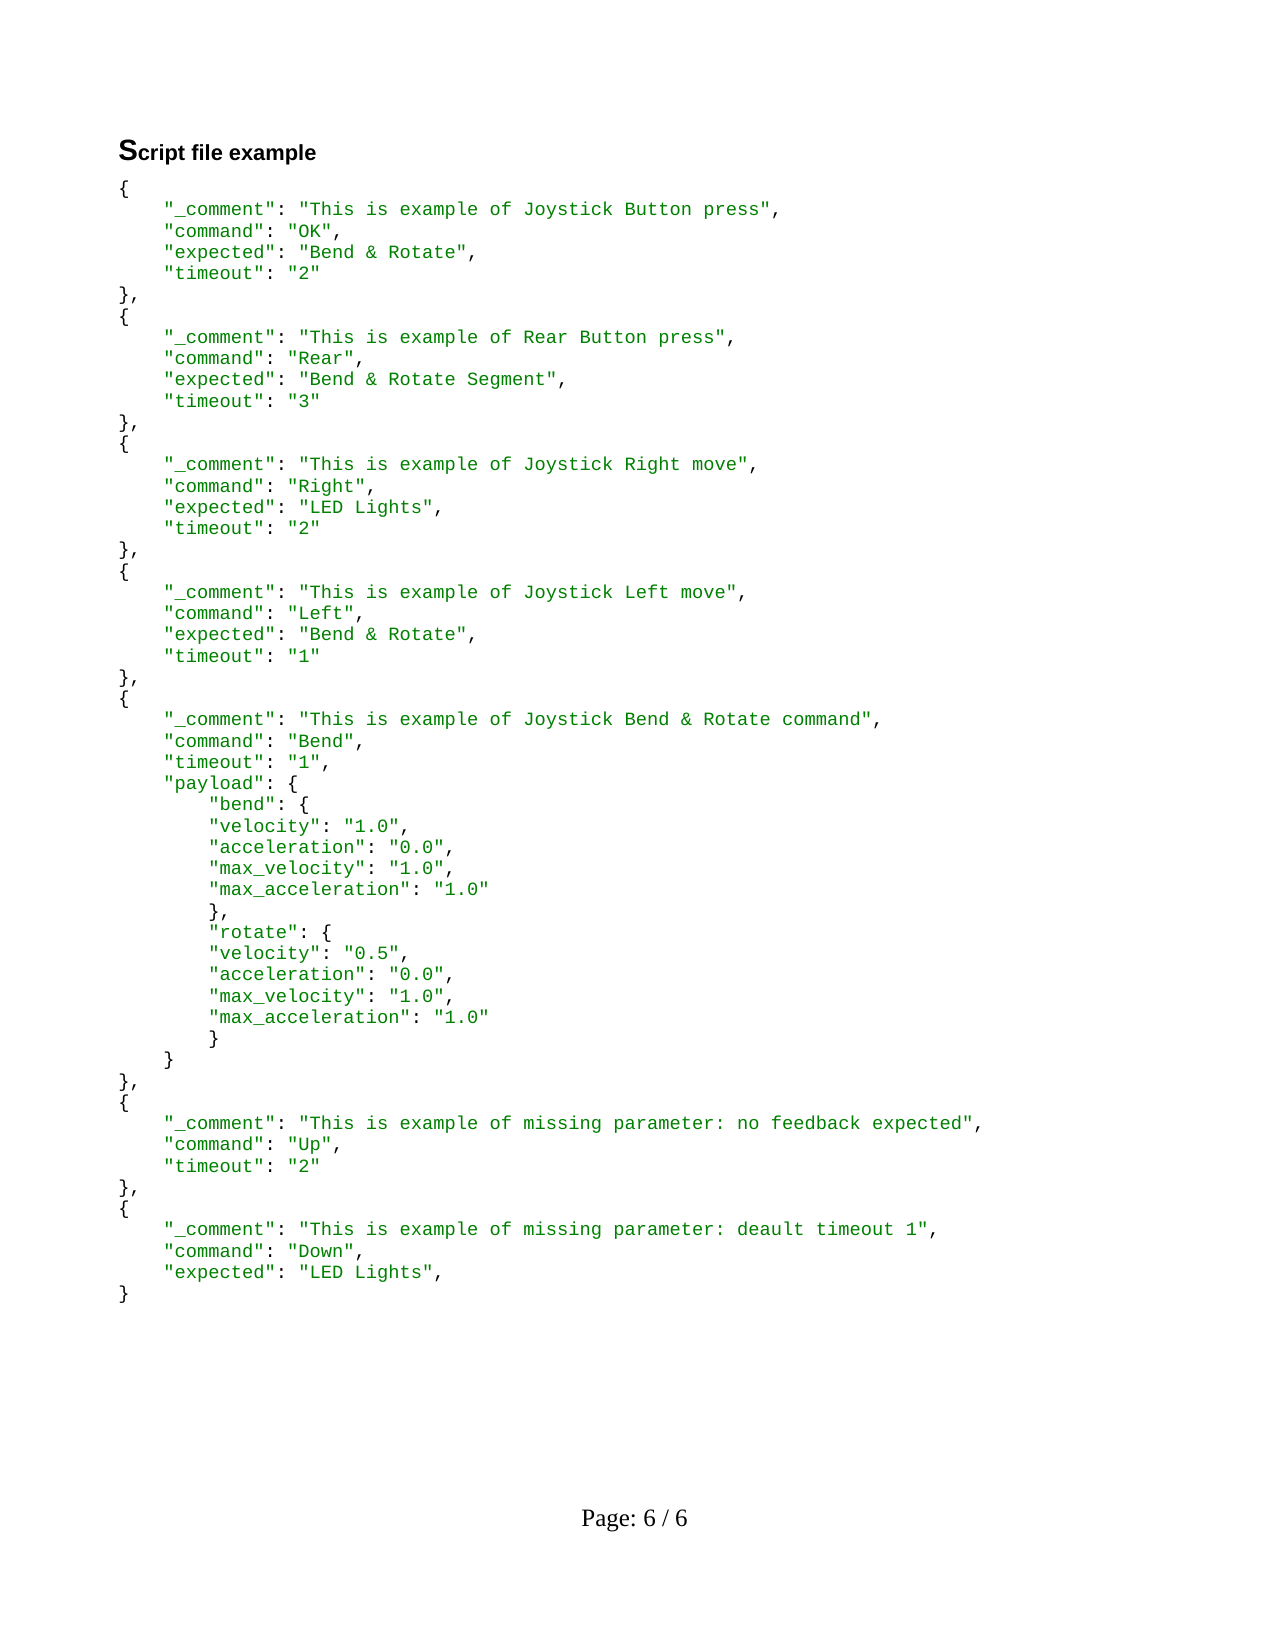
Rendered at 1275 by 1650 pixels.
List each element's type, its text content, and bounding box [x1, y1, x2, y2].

text "velocity": "0.5", [118, 944, 1157, 965]
text "timeout": "2" [118, 1156, 1157, 1178]
text "max_acceleration": "1.0" [118, 880, 1157, 901]
text "payload": { [118, 774, 1157, 795]
text { [118, 306, 1157, 328]
text "timeout": "1", [118, 753, 1157, 774]
text "rotate": { [118, 923, 1157, 944]
text { [118, 434, 1157, 455]
text "max_acceleration": "1.0" [118, 1008, 1157, 1029]
text "expected": "LED Lights", [118, 1263, 1157, 1284]
text }, [118, 413, 1157, 434]
text "acceleration": "0.0", [118, 965, 1157, 986]
text "timeout": "3" [118, 391, 1157, 413]
text "_comment": "This is example of Rear Button press", [118, 328, 1157, 349]
text "max_velocity": "1.0", [118, 986, 1157, 1008]
text "_comment": "This is example of Joystick Right move", [118, 455, 1157, 476]
text "acceleration": "0.0", [118, 838, 1157, 859]
text { [118, 689, 1157, 710]
text } [118, 1284, 1157, 1305]
text "command": "Bend", [118, 731, 1157, 753]
text "command": "Right", [118, 476, 1157, 498]
text }, [118, 1178, 1157, 1199]
text "command": "Rear", [118, 349, 1157, 370]
text "expected": "Bend & Rotate", [118, 625, 1157, 646]
text "expected": "Bend & Rotate Segment", [118, 370, 1157, 391]
text }, [118, 1071, 1157, 1093]
text "command": "Up", [118, 1135, 1157, 1156]
text "_comment": "This is example of missing parameter: no feedback expected", [118, 1114, 1157, 1135]
text "timeout": "2" [118, 264, 1157, 285]
text }, [118, 901, 1157, 923]
text "max_velocity": "1.0", [118, 859, 1157, 880]
text "velocity": "1.0", [118, 816, 1157, 838]
text "timeout": "2" [118, 519, 1157, 540]
text "timeout": "1" [118, 646, 1157, 668]
text }, [118, 285, 1157, 306]
text { [118, 1093, 1157, 1114]
text { [118, 1199, 1157, 1220]
text } [118, 1050, 1157, 1071]
text "_comment": "This is example of Joystick Button press", [118, 200, 1157, 221]
text "_comment": "This is example of missing parameter: deault timeout 1", [118, 1220, 1157, 1241]
text "_comment": "This is example of Joystick Bend & Rotate command", [118, 710, 1157, 731]
text "bend": { [118, 795, 1157, 816]
text "command": "OK", [118, 221, 1157, 243]
text } [118, 1029, 1157, 1050]
text "command": "Left", [118, 604, 1157, 625]
text "expected": "Bend & Rotate", [118, 243, 1157, 264]
text }, [118, 668, 1157, 689]
text { [118, 179, 1157, 200]
text "command": "Down", [118, 1241, 1157, 1263]
subtitle Script file example [118, 133, 1157, 166]
text "_comment": "This is example of Joystick Left move", [118, 583, 1157, 604]
text { [118, 561, 1157, 583]
text "expected": "LED Lights", [118, 498, 1157, 519]
text }, [118, 540, 1157, 561]
